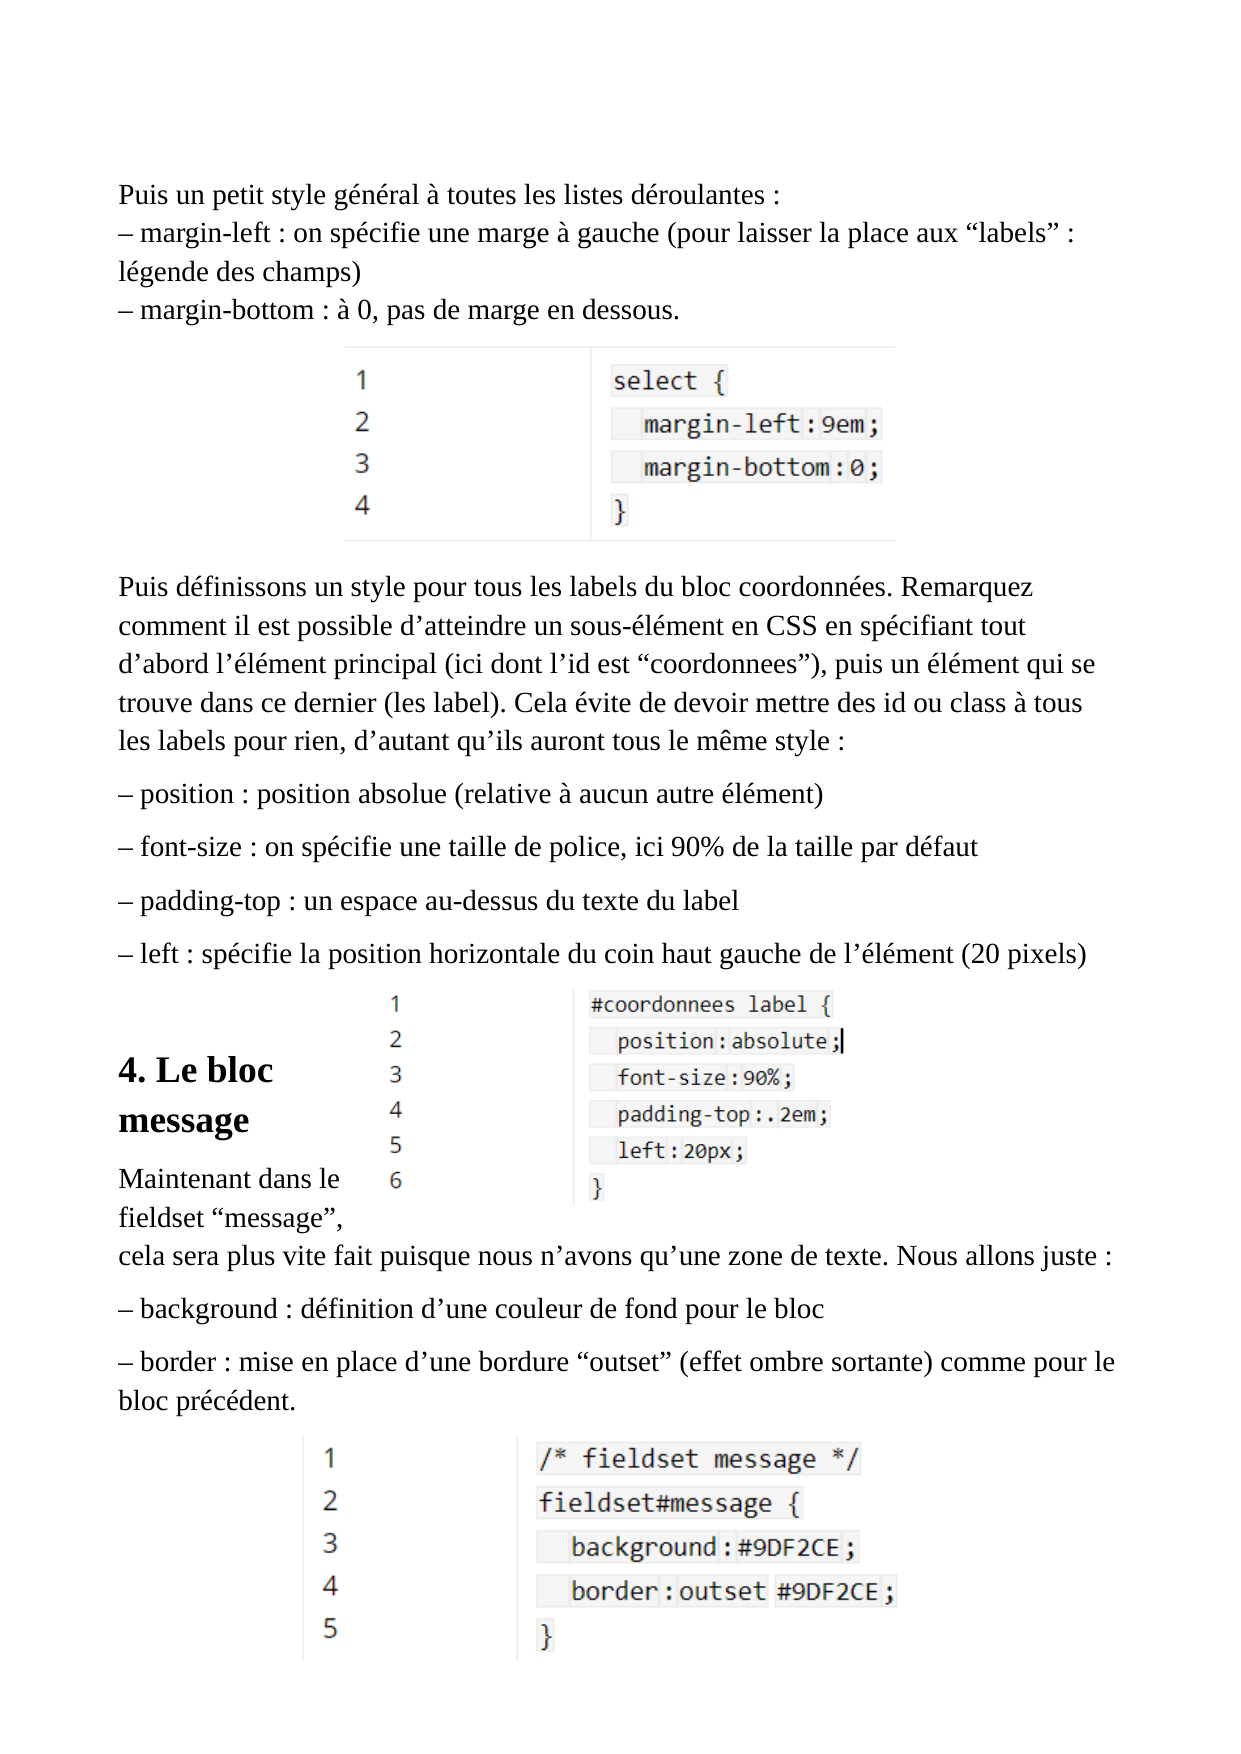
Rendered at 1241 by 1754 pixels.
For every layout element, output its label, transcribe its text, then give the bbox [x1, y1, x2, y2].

text Maintenant dans le fieldset “message”, cela sera plus vite fait puisque nous n’avons qu’une zone de texte. Nous allons juste : [118, 1161, 1122, 1272]
text – font-size : on spécifie une taille de police, ici 90% de la taille par défaut [118, 829, 1122, 863]
text – background : définition d’une couleur de fond pour le bloc [118, 1291, 1122, 1325]
text – position : position absolue (relative à aucun autre élément) [118, 776, 1122, 810]
text – padding-top : un espace au-dessus du texte du label [118, 883, 1122, 916]
text – border : mise en place d’une bordure “outset” (effet ombre sortante) comme pour le bloc précédent. [118, 1344, 1122, 1417]
text Puis définissons un style pour tous les labels du bloc coordonnées. Remarquez comment il est possible d’atteindre un sous-élément en CSS en spécifiant tout d’abord l’élément principal (ici dont l’id est “coordonnees”), puis un élément qui se trouve dans ce dernier (les label). Cela évite de devoir mettre des id ou class à tous les labels pour rien, d’autant qu’ils auront tous le même style : [118, 569, 1122, 757]
picture [344, 345, 896, 546]
text – left : spécifie la position horizontale du coin haut gauche de l’élément (20 pixels) [118, 936, 1122, 969]
text [861, 1047, 1122, 1140]
text Puis un petit style général à toutes les listes déroulantes : – margin-left : on spécifie une marge à gauche (pour laisser la place aux “labels” : légende des champs) – margin-bottom : à 0, pas de marge en dessous. [118, 177, 1122, 326]
picture [379, 988, 861, 1206]
text 4. Le bloc message [118, 1047, 379, 1140]
picture [301, 1436, 939, 1661]
